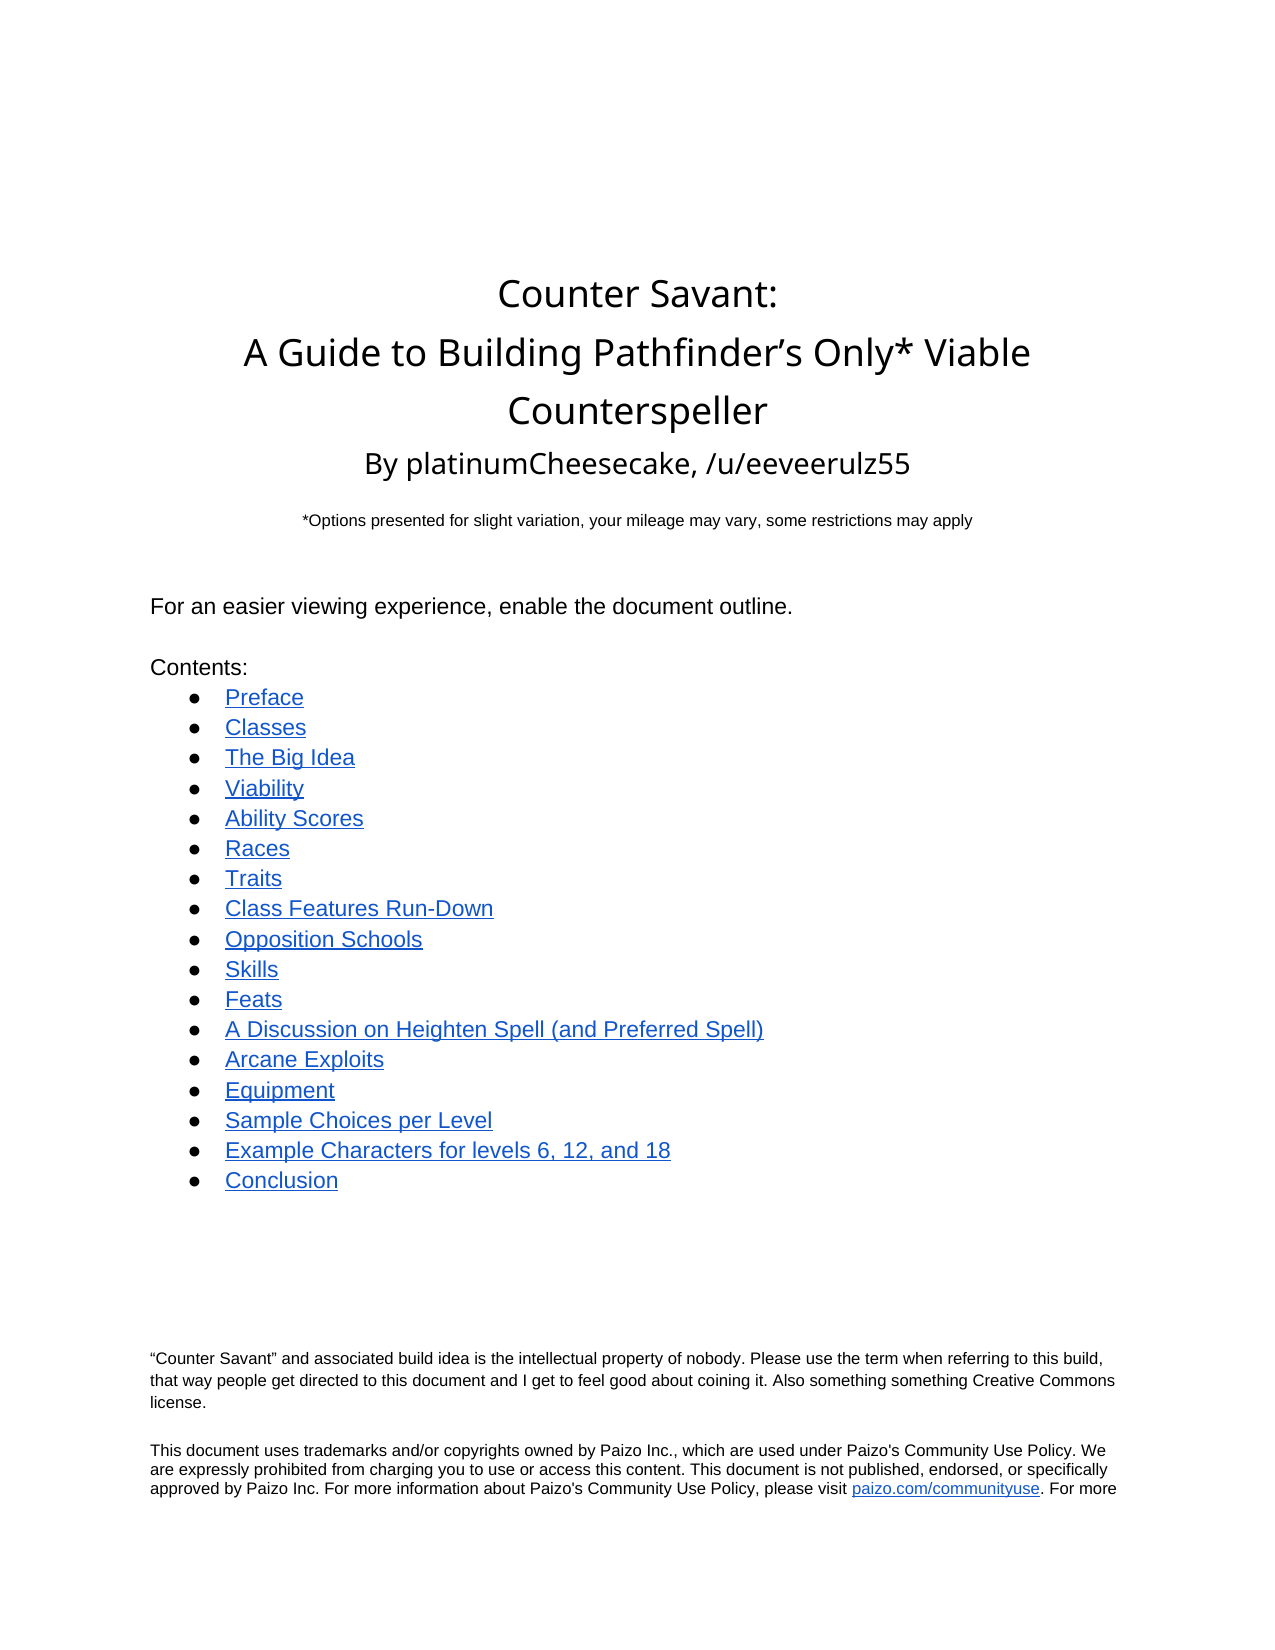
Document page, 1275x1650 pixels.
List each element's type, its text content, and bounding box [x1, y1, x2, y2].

text For an easier viewing experience, enable the document outline. [150, 593, 1125, 619]
text Contents: [150, 654, 1125, 680]
text By platinumCheesecake, /u/eeveerulz55 [150, 443, 1125, 483]
text A Guide to Building Pathfinder’s Only* Viable Counterspeller [150, 326, 1125, 436]
list The Big Idea [187, 744, 1125, 771]
list Races [187, 835, 1125, 861]
text This document uses trademarks and/or copyrights owned by Paizo Inc., which are used under Paizo's Community Use Policy. We are expressly prohibited from charging you to use or access this content. This document is not published, endorsed, or specifically approved by Paizo Inc. For more information about Paizo's Community Use Policy, please visit paizo.com/communityuse. For more [150, 1441, 1125, 1498]
text Counter Savant: [150, 267, 1125, 318]
list Traits [187, 865, 1125, 891]
list Skills [187, 956, 1125, 982]
list Classes [187, 714, 1125, 740]
text *Options presented for slight variation, your mileage may vary, some restrictions may apply [150, 489, 1125, 530]
list Preface [187, 684, 1125, 710]
list Sample Choices per Level [187, 1107, 1125, 1133]
text “Counter Savant” and associated build idea is the intellectual property of nobody. Please use the term when referring to this build, that way people get directed to this document and I get to feel good about coining it. Also something something Creative Commons license. [150, 1348, 1125, 1412]
list Opposition Schools [187, 926, 1125, 952]
list Feats [187, 986, 1125, 1012]
list Viability [187, 774, 1125, 801]
list Arcane Exploits [187, 1046, 1125, 1073]
list Equipment [187, 1077, 1125, 1103]
list Example Characters for levels 6, 12, and 18 [187, 1137, 1125, 1163]
list Conclusion [187, 1167, 1125, 1193]
list Ability Scores [187, 805, 1125, 831]
list A Discussion on Heighten Spell (and Preferred Spell) [187, 1016, 1125, 1042]
list Class Features Run-Down [187, 895, 1125, 922]
